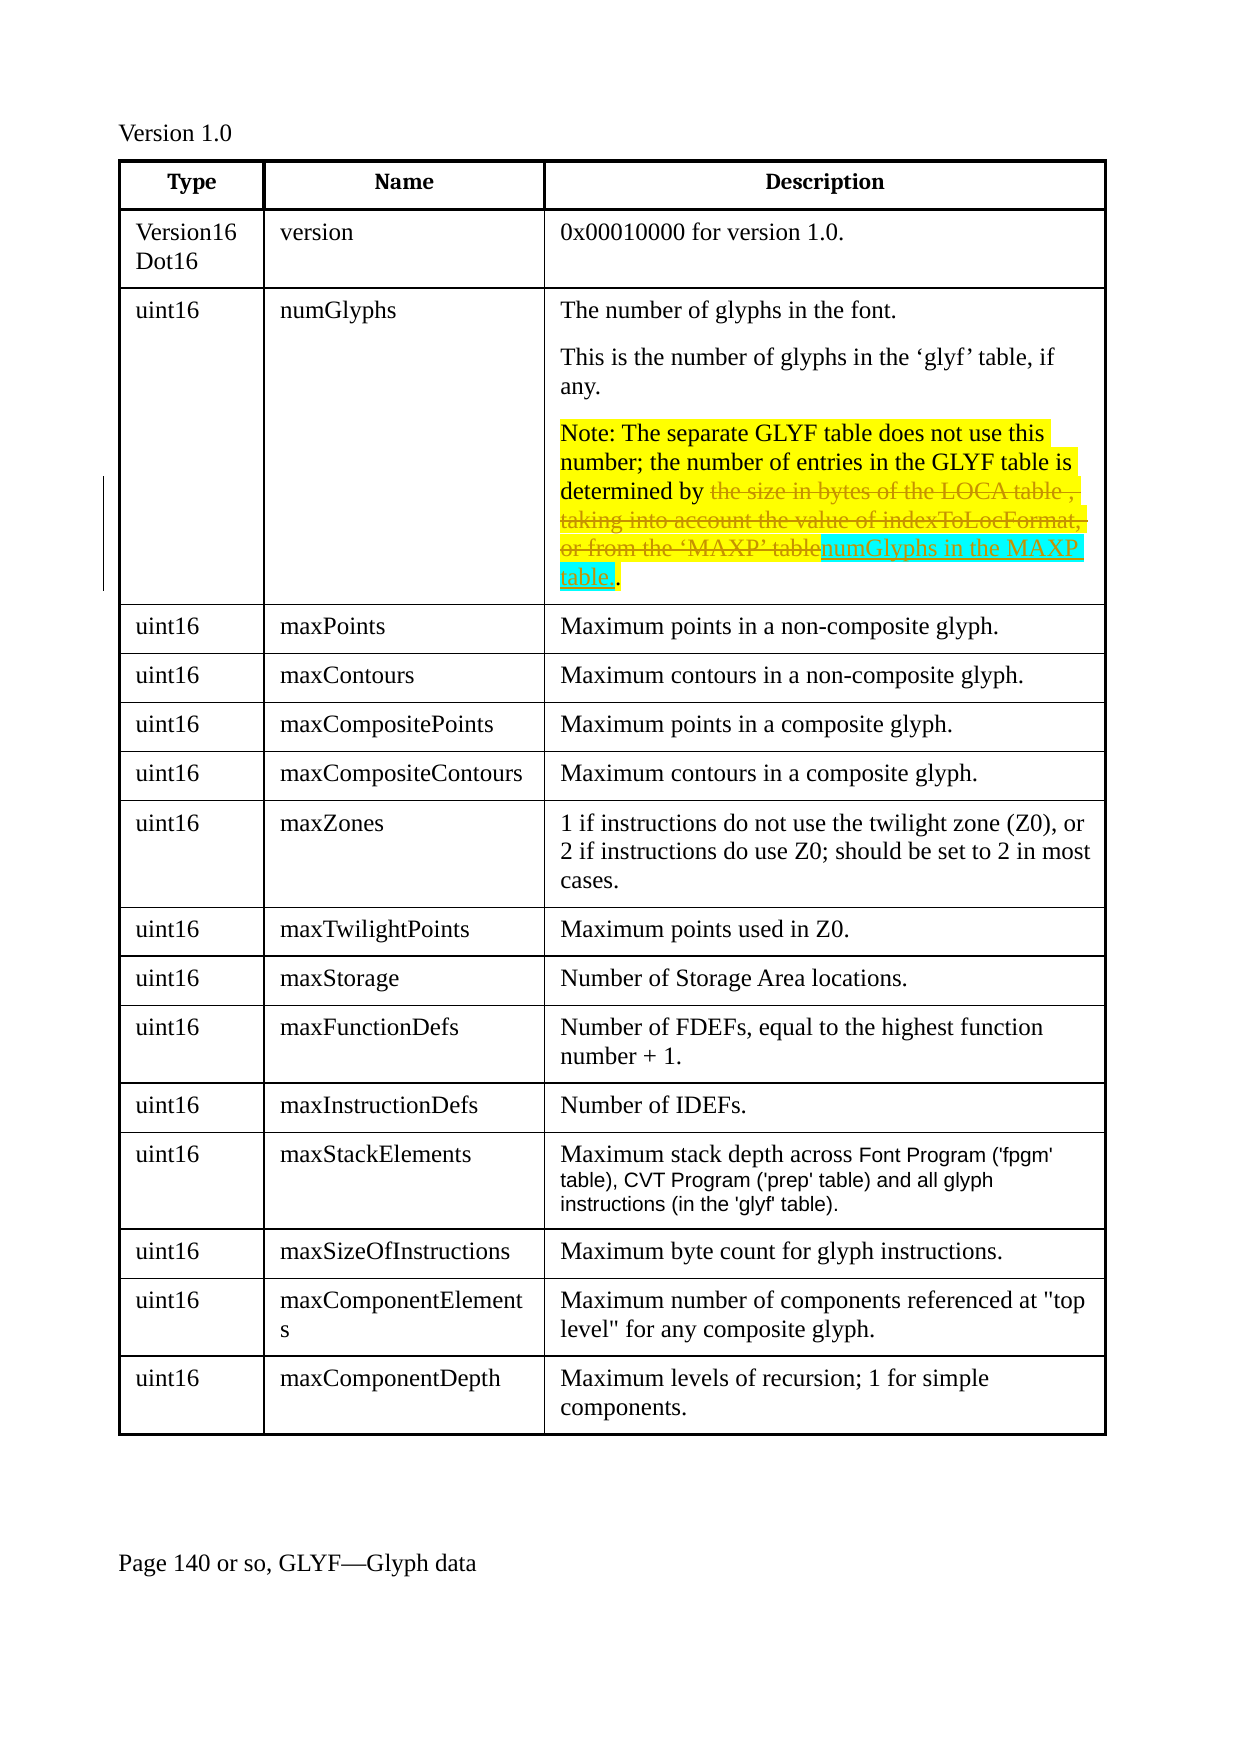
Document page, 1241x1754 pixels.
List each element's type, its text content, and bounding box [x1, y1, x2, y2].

table_cell uint16 [121, 752, 263, 800]
table_cell maxComponentDepth [265, 1357, 544, 1433]
table_header Description [546, 163, 1104, 208]
table_cell Number of IDEFs. [545, 1084, 1104, 1131]
table_cell Number of Storage Area locations. [545, 957, 1104, 1004]
table_cell maxStackElements [265, 1133, 544, 1228]
table_cell Maximum byte count for glyph instructions. [545, 1230, 1104, 1277]
table_cell Maximum contours in a non-composite glyph. [545, 654, 1104, 702]
table_cell uint16 [121, 1230, 263, 1277]
table_cell uint16 [121, 605, 263, 653]
table_header Type [121, 163, 262, 208]
table_cell Maximum number of components referenced at "top level" for any composite glyph. [545, 1279, 1104, 1355]
table_cell uint16 [121, 957, 263, 1004]
table_cell uint16 [121, 1279, 263, 1355]
table_cell Maximum levels of recursion; 1 for simple components. [545, 1357, 1104, 1433]
table_cell maxContours [265, 654, 544, 702]
table_header Name [266, 163, 543, 208]
table_cell maxCompositePoints [265, 703, 544, 751]
table_cell maxSizeOfInstructions [265, 1230, 544, 1277]
table_cell uint16 [121, 908, 263, 955]
table_cell Maximum points used in Z0. [545, 908, 1104, 955]
table_cell uint16 [121, 1357, 263, 1433]
table_cell maxZones [265, 801, 544, 906]
table_cell Maximum contours in a composite glyph. [545, 752, 1104, 800]
table_cell Version16Dot16 [121, 211, 263, 287]
table_cell Maximum stack depth across Font Program ('fpgm' table), CVT Program ('prep' table) and all glyph instructions (in the 'glyf' table). [545, 1133, 1104, 1228]
table_cell The number of glyphs in the font. This is the number of glyphs in the ‘glyf’ table, if any. Note: The separate GLYF table does not use this number; the number of entries in the GLYF table is determined by numGlyphs in the MAXP table.. [545, 289, 1104, 603]
table_cell uint16 [121, 1133, 263, 1228]
table_cell maxCompositeContours [265, 752, 544, 800]
table_cell 1 if instructions do not use the twilight zone (Z0), or 2 if instructions do use Z0; should be set to 2 in most cases. [545, 801, 1104, 906]
table_cell uint16 [121, 801, 263, 906]
table_cell maxPoints [265, 605, 544, 653]
table_cell 0x00010000 for version 1.0. [545, 211, 1104, 287]
table_cell Maximum points in a composite glyph. [545, 703, 1104, 751]
table_cell uint16 [121, 289, 263, 603]
table_cell maxFunctionDefs [265, 1006, 544, 1082]
table_cell uint16 [121, 1084, 263, 1131]
text Page 140 or so, GLYF—Glyph data [118, 1548, 1122, 1577]
table_cell Maximum points in a non-composite glyph. [545, 605, 1104, 653]
table_cell maxComponentElements [265, 1279, 544, 1355]
table_cell maxStorage [265, 957, 544, 1004]
table_cell numGlyphs [265, 289, 544, 603]
table_cell uint16 [121, 654, 263, 702]
table_cell version [265, 211, 544, 287]
table_cell maxInstructionDefs [265, 1084, 544, 1131]
table_cell uint16 [121, 703, 263, 751]
table_cell uint16 [121, 1006, 263, 1082]
table_cell Number of FDEFs, equal to the highest function number + 1. [545, 1006, 1104, 1082]
table_cell maxTwilightPoints [265, 908, 544, 955]
text Version 1.0 [118, 118, 1122, 147]
